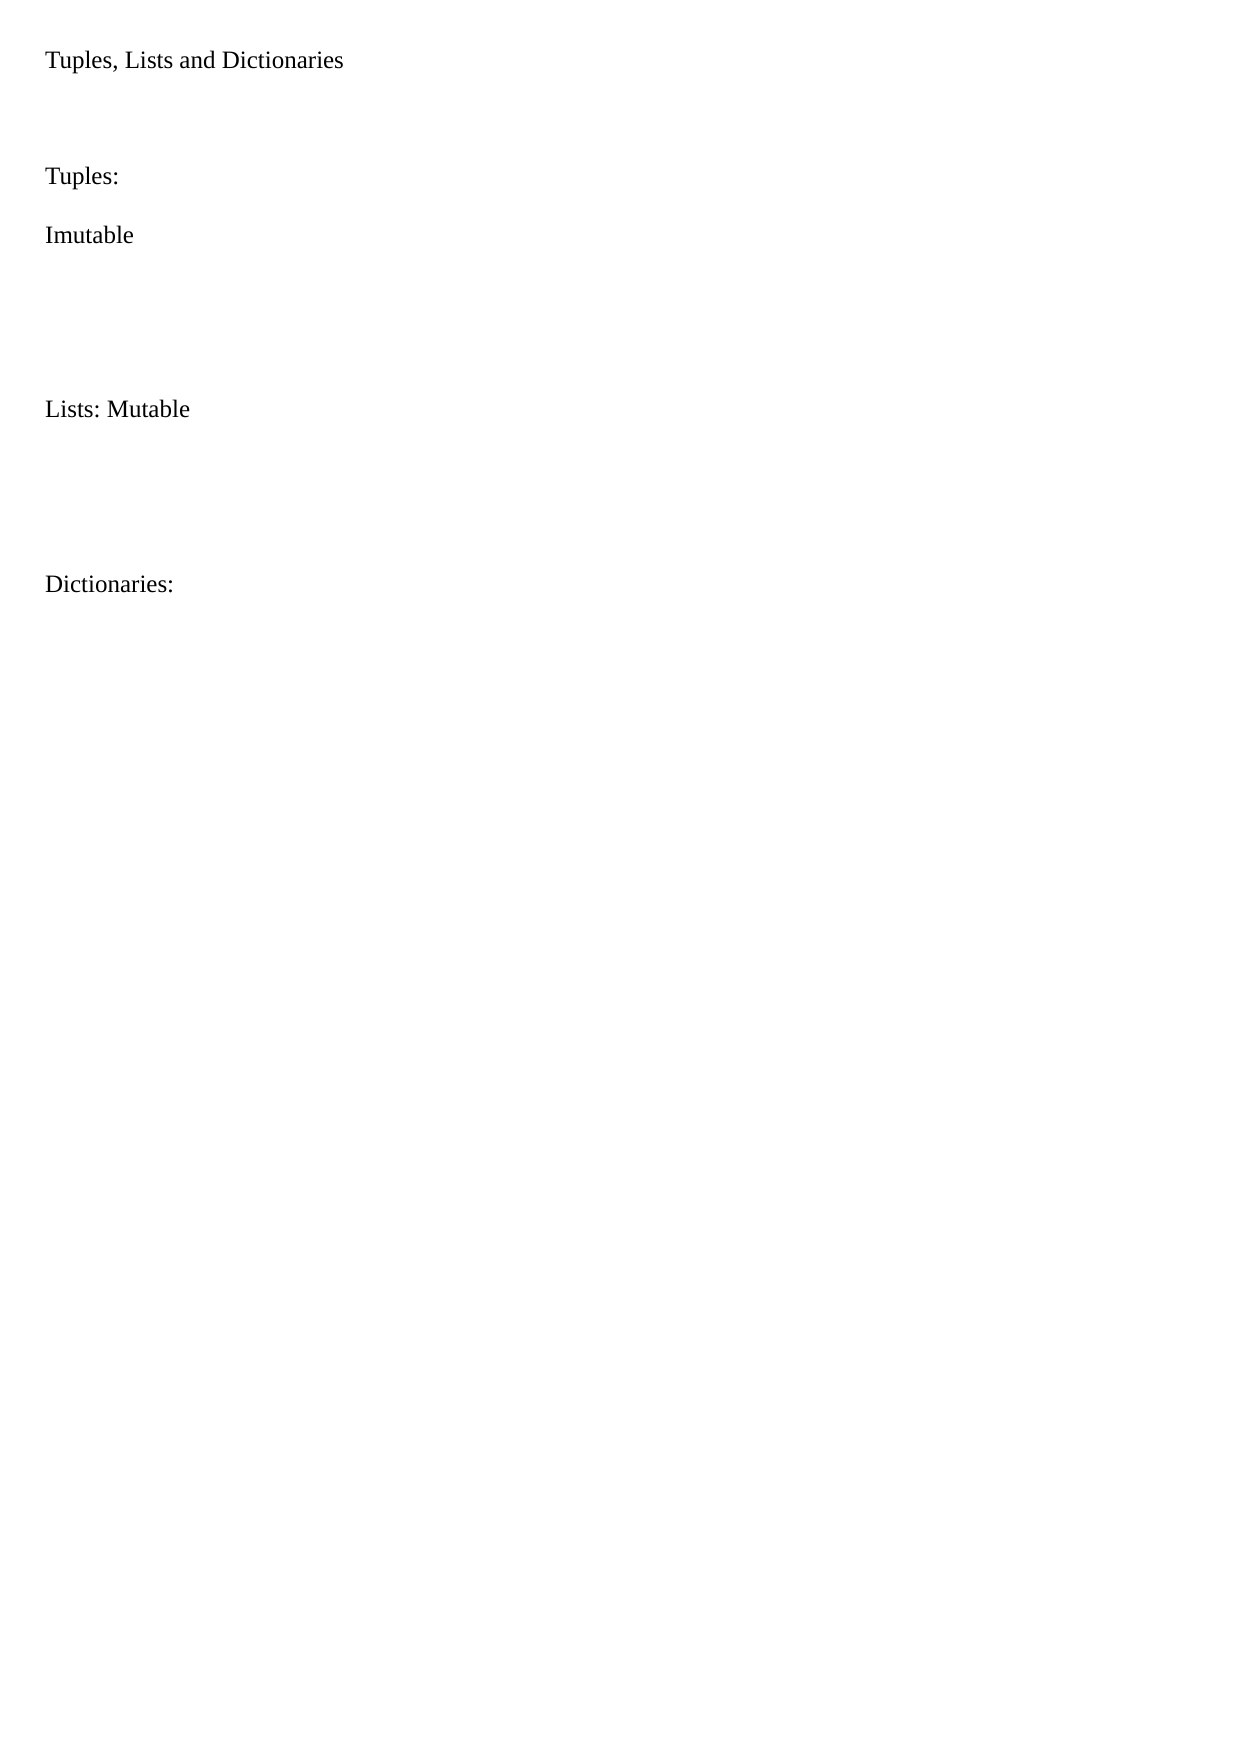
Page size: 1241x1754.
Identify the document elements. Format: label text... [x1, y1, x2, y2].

text Lists: Mutable [45, 394, 1196, 423]
text Dictionaries: [45, 569, 1196, 598]
text Tuples: [45, 161, 1196, 190]
text Imutable [45, 220, 1196, 248]
text Tuples, Lists and Dictionaries [45, 45, 1196, 74]
